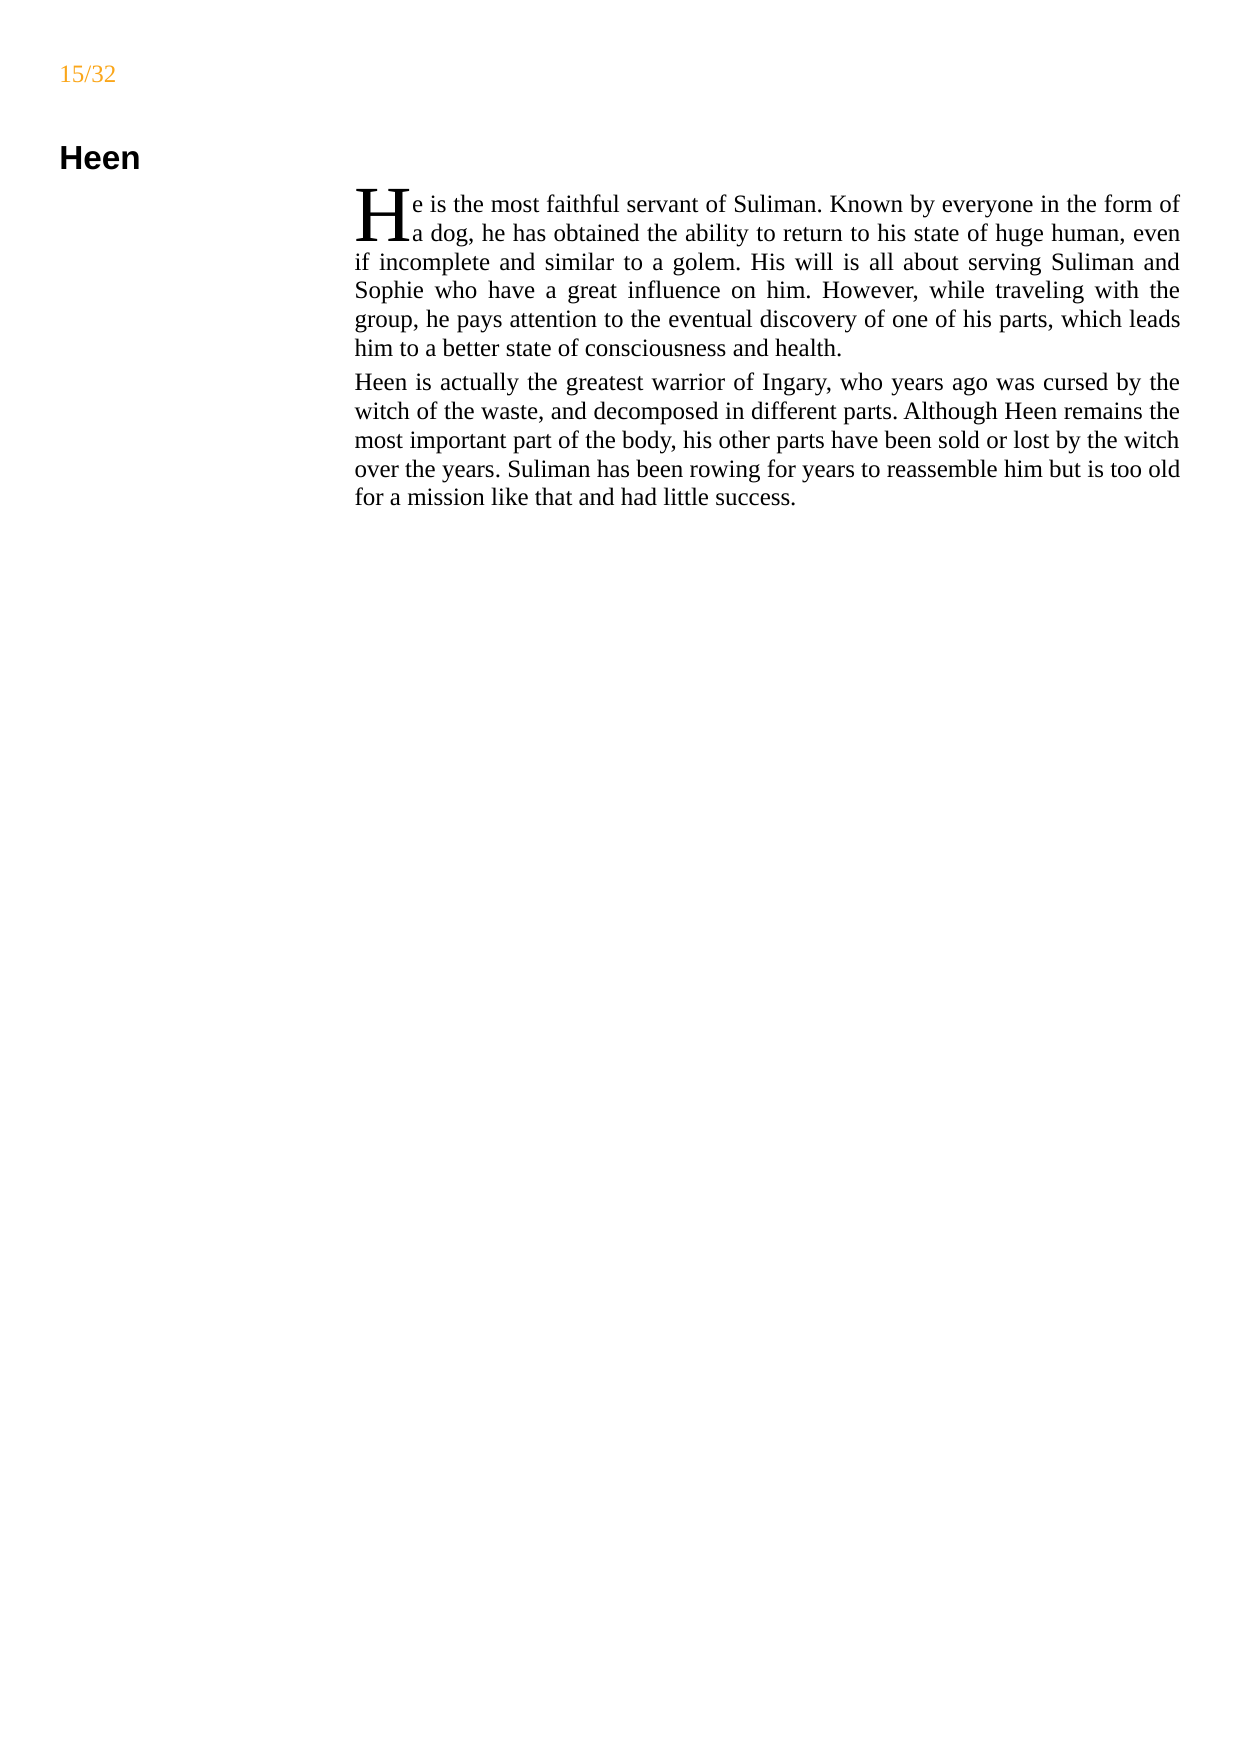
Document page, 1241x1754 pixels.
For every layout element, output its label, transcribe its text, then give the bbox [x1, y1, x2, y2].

subtitle Heen [59, 138, 1181, 177]
text Heen is actually the greatest warrior of Ingary, who years ago was cursed by the witch of the waste, and decomposed in different parts. Although Heen remains the most important part of the body, his other parts have been sold or lost by the witch over the years. Suliman has been rowing for years to reassemble him but is too old for a mission like that and had little success. [59, 367, 1181, 511]
text He is the most faithful servant of Suliman. Known by everyone in the form of a dog, he has obtained the ability to return to his state of huge human, even if incomplete and similar to a golem. His will is all about serving Suliman and Sophie who have a great influence on him. However, while traveling with the group, he pays attention to the eventual discovery of one of his parts, which leads him to a better state of consciousness and health. [59, 189, 1181, 362]
